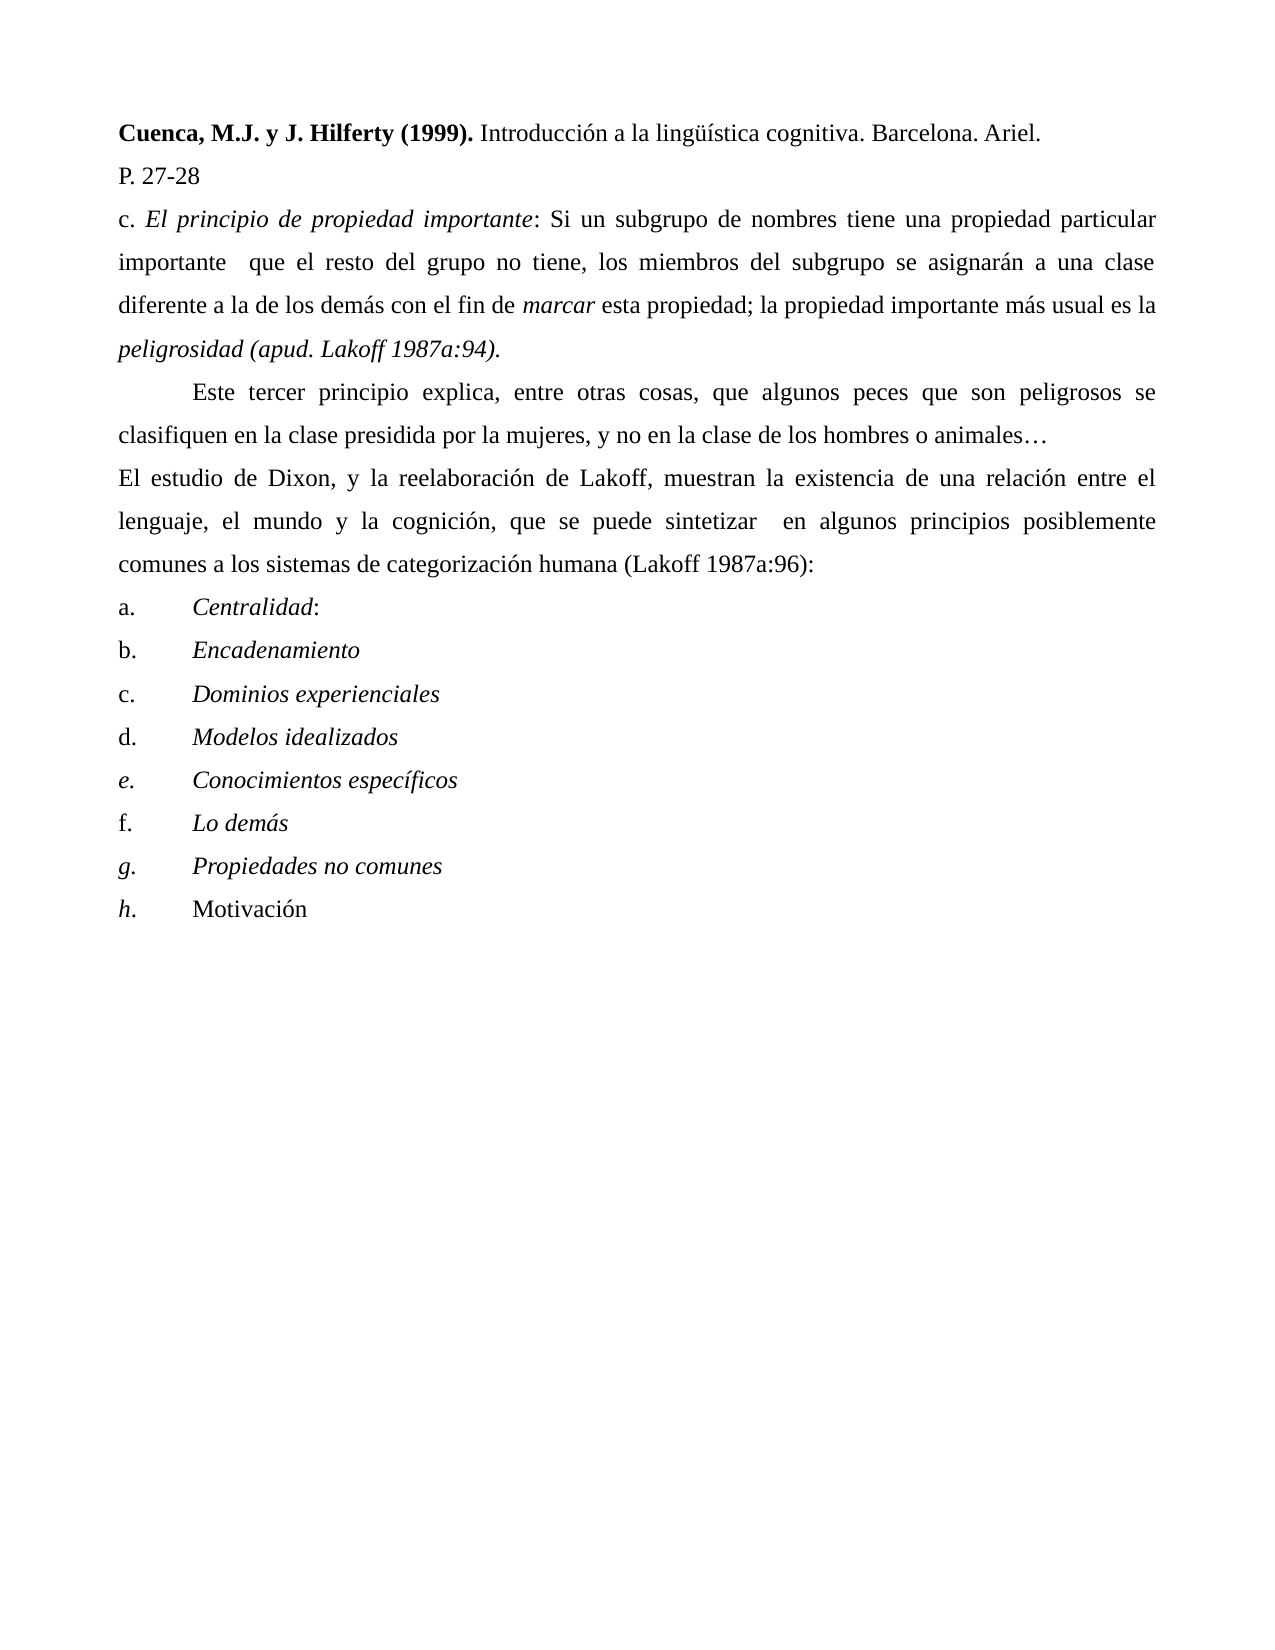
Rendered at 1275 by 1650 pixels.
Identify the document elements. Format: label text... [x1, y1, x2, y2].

text d. Modelos idealizados [118, 722, 1157, 751]
text P. 27-28 [118, 161, 1157, 190]
text h. Motivación [118, 894, 1157, 923]
text g. Propiedades no comunes [118, 851, 1157, 880]
text Cuenca, M.J. y J. Hilferty (1999). Introducción a la lingüística cognitiva. Barcelona. Ariel. [118, 118, 1157, 147]
text c. El principio de propiedad importante: Si un subgrupo de nombres tiene una propiedad particular importante que el resto del grupo no tiene, los miembros del subgrupo se asignarán a una clase diferente a la de los demás con el fin de marcar esta propiedad; la propiedad importante más usual es la peligrosidad (apud. Lakoff 1987a:94). [118, 204, 1157, 362]
text b. Encadenamiento [118, 636, 1157, 664]
text El estudio de Dixon, y la reelaboración de Lakoff, muestran la existencia de una relación entre el lenguaje, el mundo y la cognición, que se puede sintetizar en algunos principios posiblemente comunes a los sistemas de categorización humana (Lakoff 1987a:96): [118, 463, 1157, 578]
text c. Dominios experienciales [118, 679, 1157, 707]
text f. Lo demás [118, 808, 1157, 837]
text e. Conocimientos específicos [118, 765, 1157, 794]
text a. Centralidad: [118, 592, 1157, 621]
text Este tercer principio explica, entre otras cosas, que algunos peces que son peligrosos se clasifiquen en la clase presidida por la mujeres, y no en la clase de los hombres o animales… [118, 377, 1157, 449]
